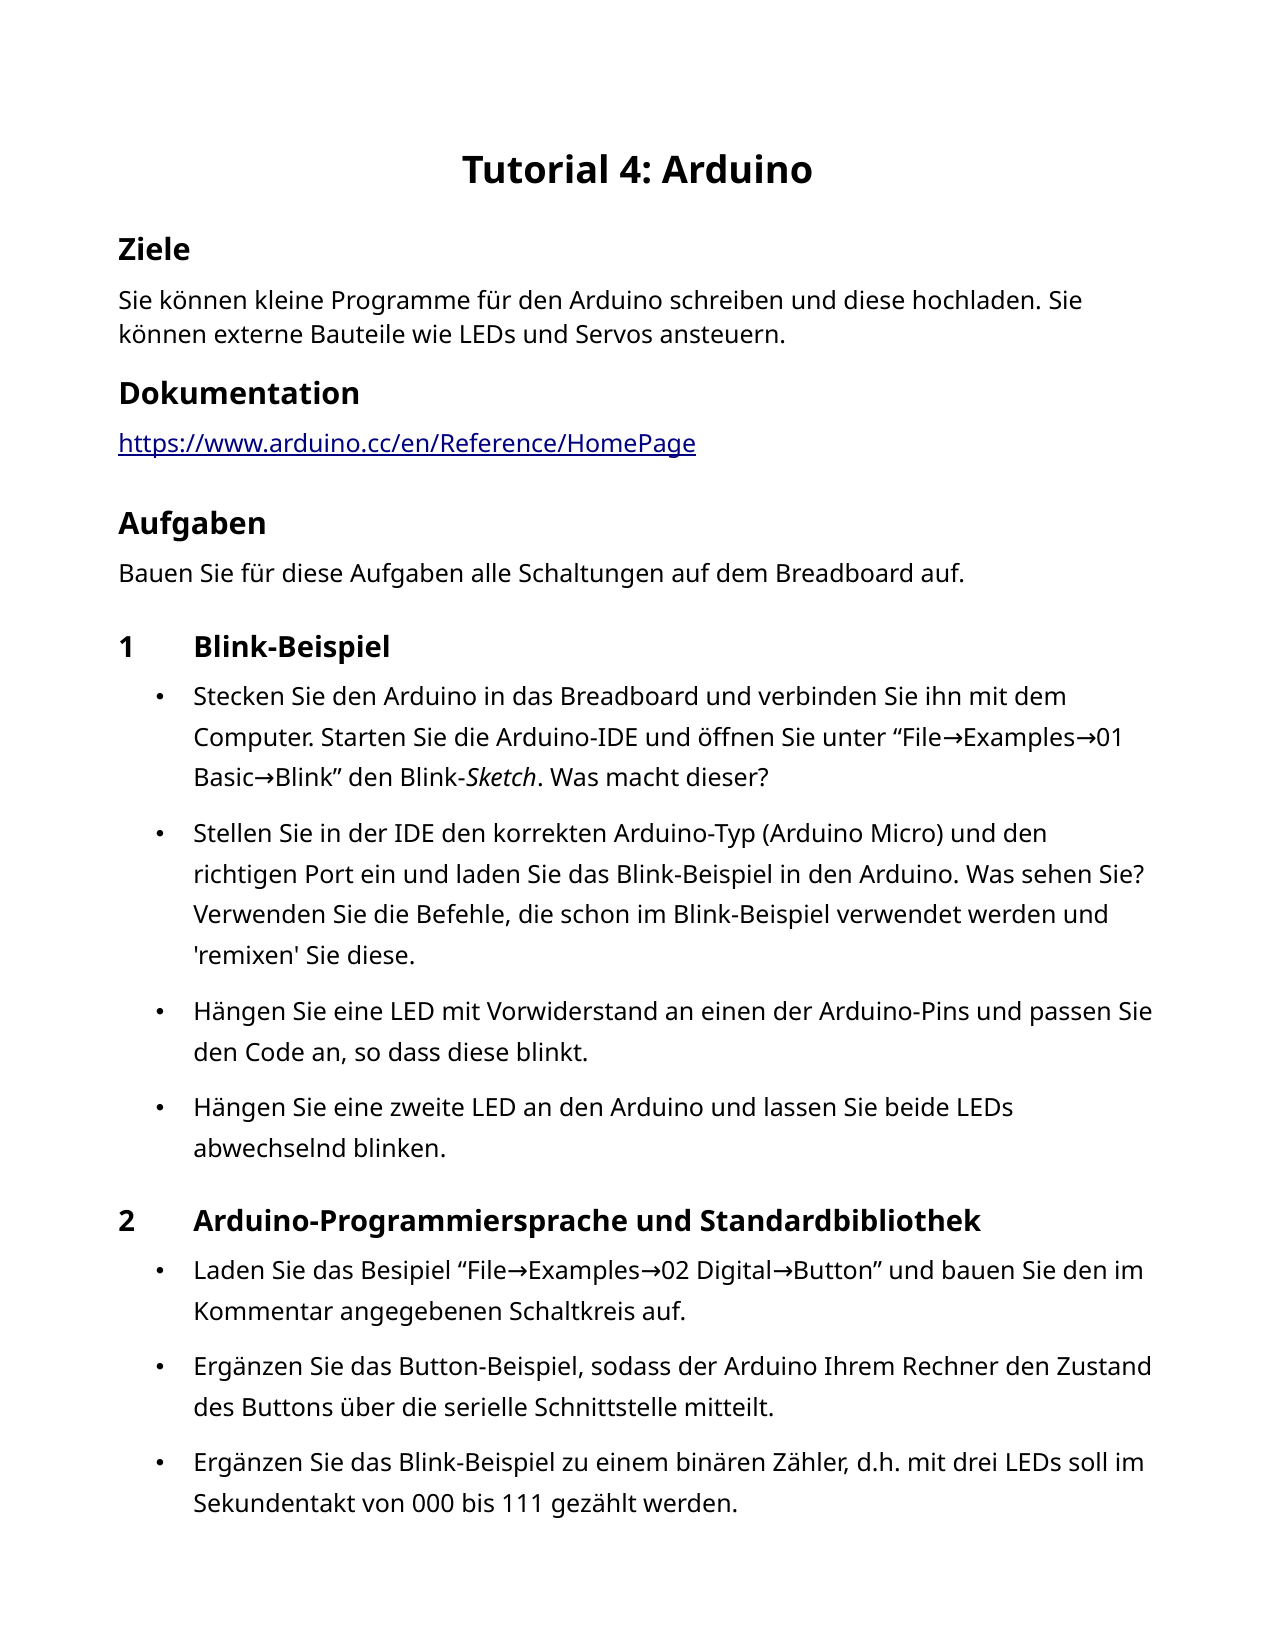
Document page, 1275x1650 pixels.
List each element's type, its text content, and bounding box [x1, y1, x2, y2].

list Hängen Sie eine zweite LED an den Arduino und lassen Sie beide LEDs abwechselnd blinken. [156, 1089, 1157, 1164]
subtitle Tutorial 4: Arduino [118, 143, 1157, 195]
list Hängen Sie eine LED mit Vorwiderstand an einen der Arduino-Pins und passen Sie den Code an, so dass diese blinkt. [156, 993, 1157, 1068]
subtitle Aufgaben [118, 502, 1157, 544]
list Ergänzen Sie das Blink-Beispiel zu einem binären Zähler, d.h. mit drei LEDs soll im Sekundentakt von 000 bis 111 gezählt werden. [156, 1445, 1157, 1520]
list Stecken Sie den Arduino in das Breadboard und verbinden Sie ihn mit dem Computer. Starten Sie die Arduino-IDE und öffnen Sie unter “File→Examples→01 Basic→Blink” den Blink-Sketch. Was macht dieser? [156, 678, 1157, 794]
subtitle Dokumentation [118, 371, 1157, 413]
list Ergänzen Sie das Button-Beispiel, sodass der Arduino Ihrem Rechner den Zustand des Buttons über die serielle Schnittstelle mitteilt. [156, 1349, 1157, 1424]
list Laden Sie das Besipiel “File→Examples→02 Digital→Button” und bauen Sie den im Kommentar angegebenen Schaltkreis auf. [156, 1253, 1157, 1327]
text Sie können kleine Programme für den Arduino schreiben und diese hochladen. Sie können externe Bauteile wie LEDs und Servos ansteuern. [118, 282, 1157, 351]
text Bauen Sie für diese Aufgaben alle Schaltungen auf dem Breadboard auf. [118, 556, 1157, 590]
list Stellen Sie in der IDE den korrekten Arduino-Typ (Arduino Micro) und den richtigen Port ein und laden Sie das Blink-Beispiel in den Arduino. Was sehen Sie? Verwenden Sie die Befehle, die schon im Blink-Beispiel verwendet werden und 'remixen' Sie diese. [156, 815, 1157, 972]
subtitle Arduino-Programmiersprache und Standardbibliothek [118, 1200, 1157, 1240]
subtitle Blink-Beispiel [118, 626, 1157, 666]
subtitle Ziele [118, 228, 1157, 270]
text https://www.arduino.cc/en/Reference/HomePage [118, 426, 1157, 460]
